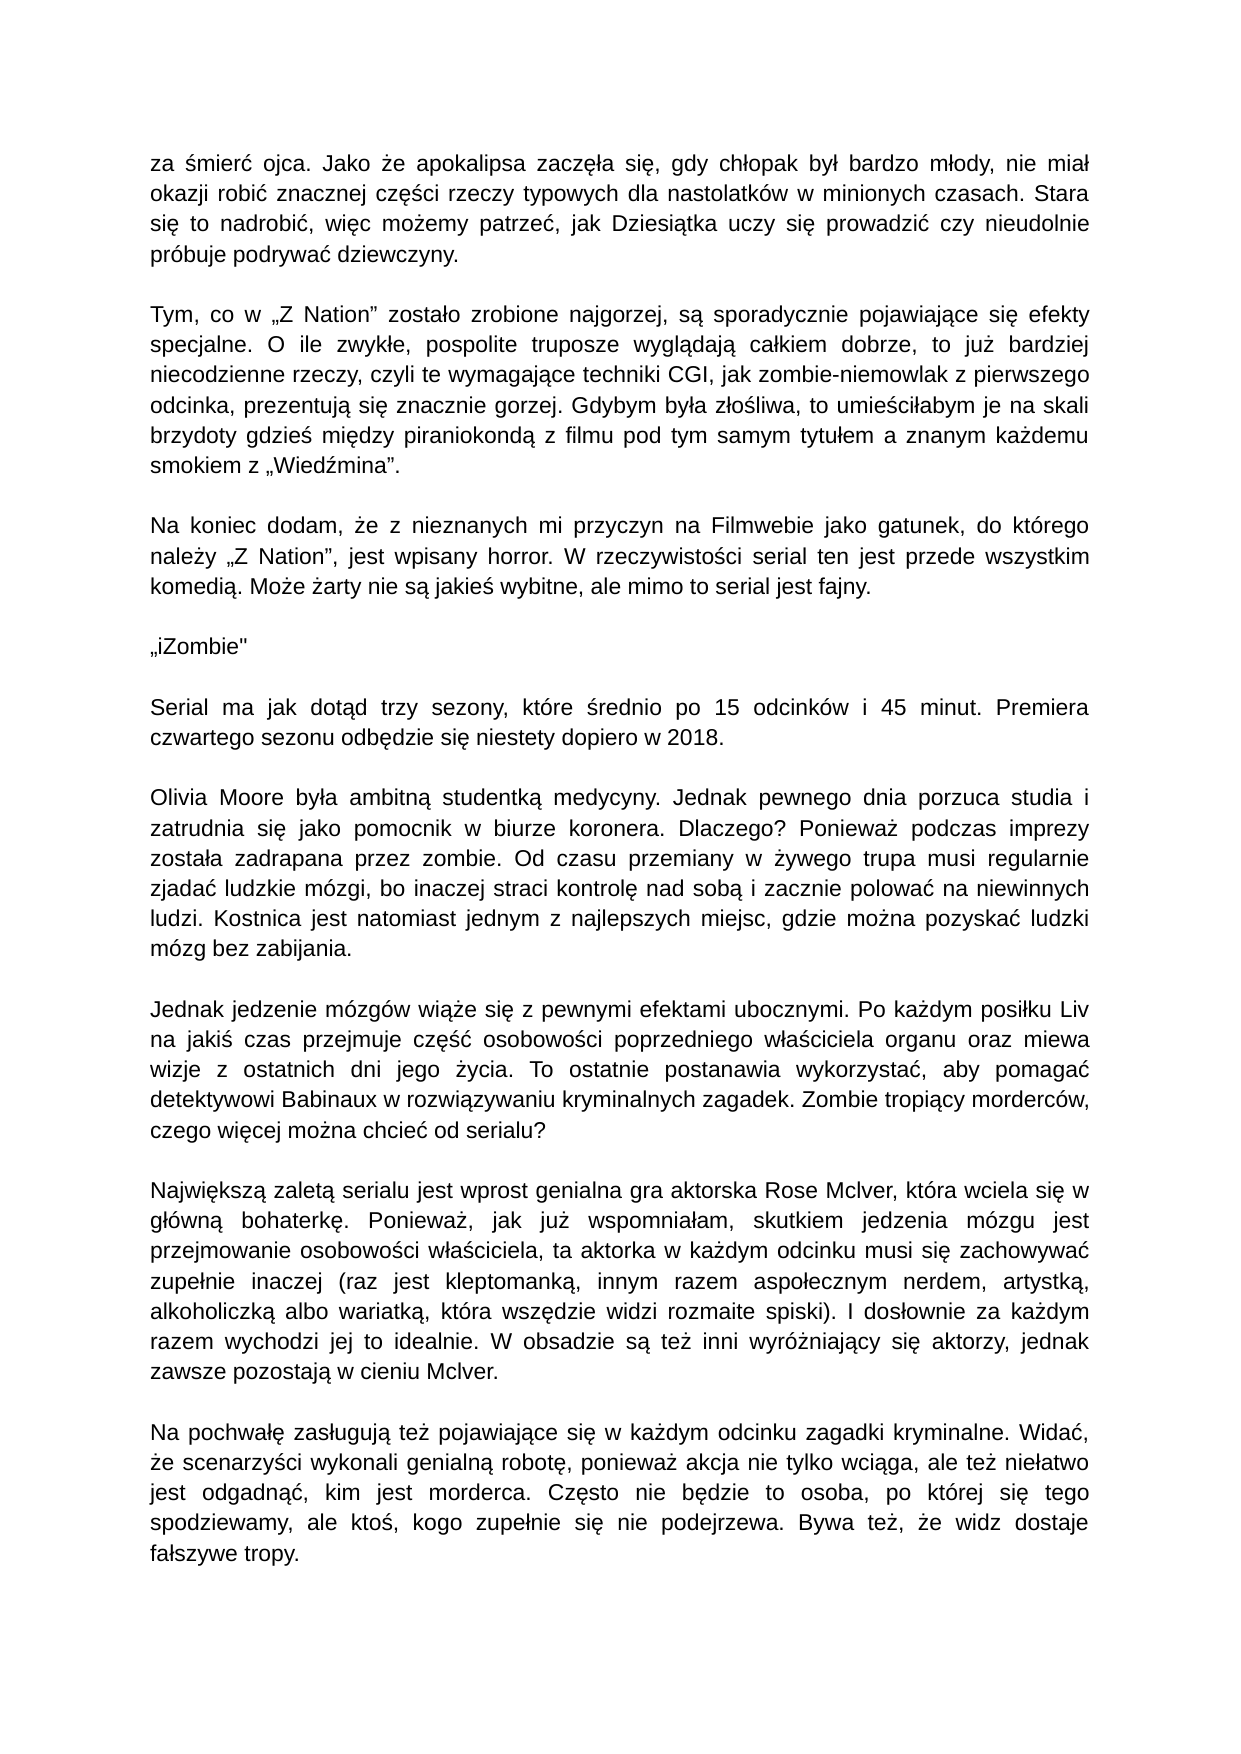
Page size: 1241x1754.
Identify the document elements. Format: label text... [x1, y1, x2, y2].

text Serial ma jak dotąd trzy sezony, które średnio po 15 odcinków i 45 minut. Premiera czwartego sezonu odbędzie się niestety dopiero w 2018. [150, 694, 1090, 750]
text Jednak jedzenie mózgów wiąże się z pewnymi efektami ubocznymi. Po każdym posiłku Liv na jakiś czas przejmuje część osobowości poprzedniego właściciela organu oraz miewa wizje z ostatnich dni jego życia. To ostatnie postanawia wykorzystać, aby pomagać detektywowi Babinaux w rozwiązywaniu kryminalnych zagadek. Zombie tropiący morderców, czego więcej można chcieć od serialu? [150, 996, 1090, 1143]
text za śmierć ojca. Jako że apokalipsa zaczęła się, gdy chłopak był bardzo młody, nie miał okazji robić znacznej części rzeczy typowych dla nastolatków w minionych czasach. Stara się to nadrobić, więc możemy patrzeć, jak Dziesiątka uczy się prowadzić czy nieudolnie próbuje podrywać dziewczyny. [150, 150, 1090, 267]
text Olivia Moore była ambitną studentką medycyny. Jednak pewnego dnia porzuca studia i zatrudnia się jako pomocnik w biurze koronera. Dlaczego? Ponieważ podczas imprezy została zadrapana przez zombie. Od czasu przemiany w żywego trupa musi regularnie zjadać ludzkie mózgi, bo inaczej straci kontrolę nad sobą i zacznie polować na niewinnych ludzi. Kostnica jest natomiast jednym z najlepszych miejsc, gdzie można pozyskać ludzki mózg bez zabijania. [150, 784, 1090, 962]
text Na koniec dodam, że z nieznanych mi przyczyn na Filmwebie jako gatunek, do którego należy „Z Nation”, jest wpisany horror. W rzeczywistości serial ten jest przede wszystkim komedią. Może żarty nie są jakieś wybitne, ale mimo to serial jest fajny. [150, 512, 1090, 599]
text Tym, co w „Z Nation” zostało zrobione najgorzej, są sporadycznie pojawiające się efekty specjalne. O ile zwykłe, pospolite truposze wyglądają całkiem dobrze, to już bardziej niecodzienne rzeczy, czyli te wymagające techniki CGI, jak zombie-niemowlak z pierwszego odcinka, prezentują się znacznie gorzej. Gdybym była złośliwa, to umieściłabym je na skali brzydoty gdzieś między piraniokondą z filmu pod tym samym tytułem a znanym każdemu smokiem z „Wiedźmina”. [150, 301, 1090, 478]
text Największą zaletą serialu jest wprost genialna gra aktorska Rose Mclver, która wciela się w główną bohaterkę. Ponieważ, jak już wspomniałam, skutkiem jedzenia mózgu jest przejmowanie osobowości właściciela, ta aktorka w każdym odcinku musi się zachowywać zupełnie inaczej (raz jest kleptomanką, innym razem aspołecznym nerdem, artystką, alkoholiczką albo wariatką, która wszędzie widzi rozmaite spiski). I dosłownie za każdym razem wychodzi jej to idealnie. W obsadzie są też inni wyróżniający się aktorzy, jednak zawsze pozostają w cieniu Mclver. [150, 1177, 1090, 1385]
text Na pochwałę zasługują też pojawiające się w każdym odcinku zagadki kryminalne. Widać, że scenarzyści wykonali genialną robotę, ponieważ akcja nie tylko wciąga, ale też niełatwo jest odgadnąć, kim jest morderca. Często nie będzie to osoba, po której się tego spodziewamy, ale ktoś, kogo zupełnie się nie podejrzewa. Bywa też, że widz dostaje fałszywe tropy. [150, 1419, 1090, 1566]
text „iZombie" [150, 633, 1090, 660]
